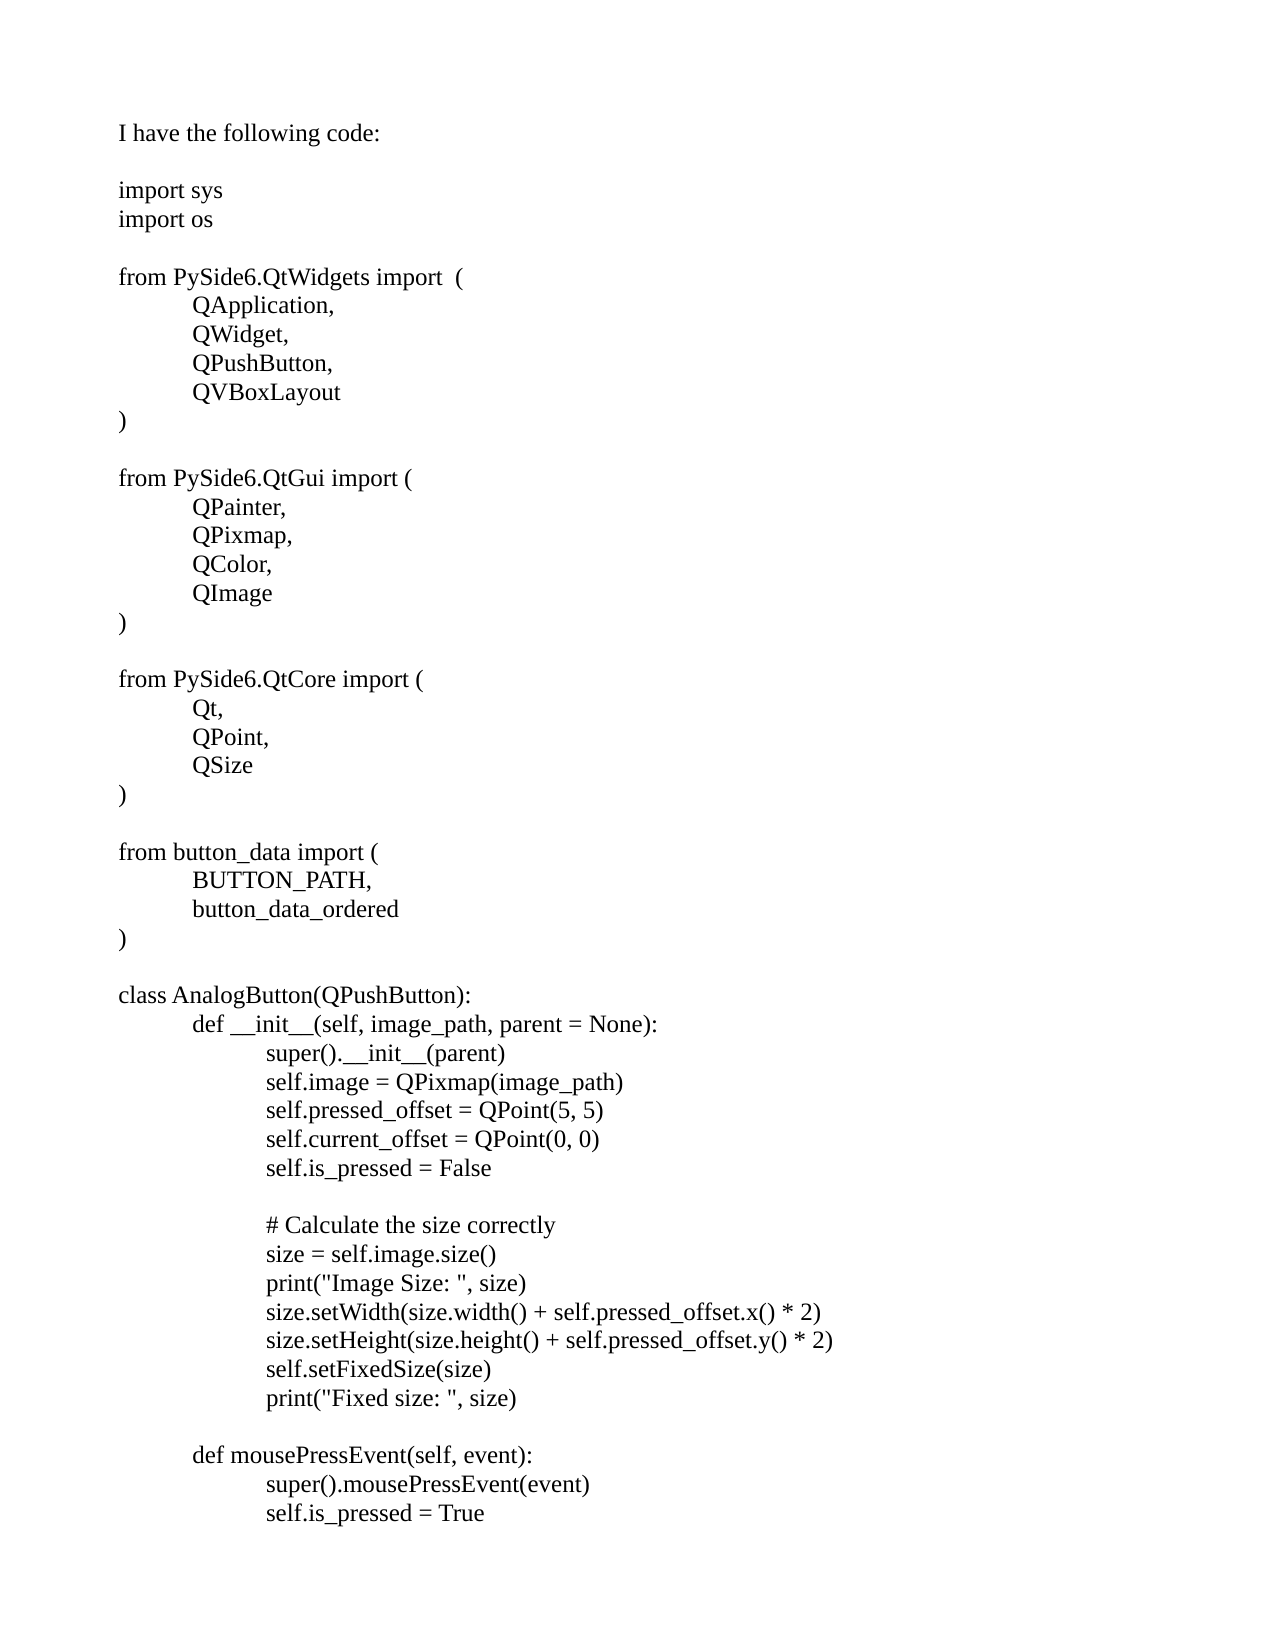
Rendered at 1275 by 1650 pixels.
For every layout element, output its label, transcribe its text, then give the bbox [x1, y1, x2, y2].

text size = self.image.size() [118, 1239, 1157, 1268]
text import os [118, 204, 1157, 233]
text Qt, [118, 693, 1157, 722]
text ) [118, 607, 1157, 636]
text QApplication, [118, 291, 1157, 319]
text ) [118, 923, 1157, 952]
text import sys [118, 176, 1157, 204]
text self.pressed_offset = QPoint(5, 5) [118, 1096, 1157, 1124]
text QColor, [118, 549, 1157, 578]
text super().__init__(parent) [118, 1038, 1157, 1067]
text def __init__(self, image_path, parent = None): [118, 1009, 1157, 1038]
text from button_data import ( [118, 837, 1157, 866]
text from PySide6.QtCore import ( [118, 664, 1157, 693]
text QPoint, [118, 722, 1157, 751]
text self.setFixedSize(size) [118, 1354, 1157, 1383]
text QSize [118, 751, 1157, 779]
text I have the following code: [118, 118, 1157, 147]
text size.setWidth(size.width() + self.pressed_offset.x() * 2) [118, 1297, 1157, 1326]
text from PySide6.QtWidgets import ( [118, 262, 1157, 291]
text QWidget, [118, 319, 1157, 348]
text print("Image Size: ", size) [118, 1268, 1157, 1297]
text class AnalogButton(QPushButton): [118, 981, 1157, 1009]
text QPushButton, [118, 348, 1157, 377]
text size.setHeight(size.height() + self.pressed_offset.y() * 2) [118, 1326, 1157, 1354]
text super().mousePressEvent(event) [118, 1469, 1157, 1498]
text QPainter, [118, 492, 1157, 521]
text BUTTON_PATH, [118, 866, 1157, 894]
text self.is_pressed = True [118, 1498, 1157, 1527]
text self.current_offset = QPoint(0, 0) [118, 1124, 1157, 1153]
text QImage [118, 578, 1157, 607]
text self.image = QPixmap(image_path) [118, 1067, 1157, 1096]
text QVBoxLayout [118, 377, 1157, 406]
text button_data_ordered [118, 894, 1157, 923]
text print("Fixed size: ", size) [118, 1383, 1157, 1412]
text self.is_pressed = False [118, 1153, 1157, 1182]
text def mousePressEvent(self, event): [118, 1441, 1157, 1469]
text # Calculate the size correctly [118, 1211, 1157, 1239]
text ) [118, 779, 1157, 808]
text ) [118, 406, 1157, 434]
text from PySide6.QtGui import ( [118, 463, 1157, 492]
text QPixmap, [118, 521, 1157, 549]
